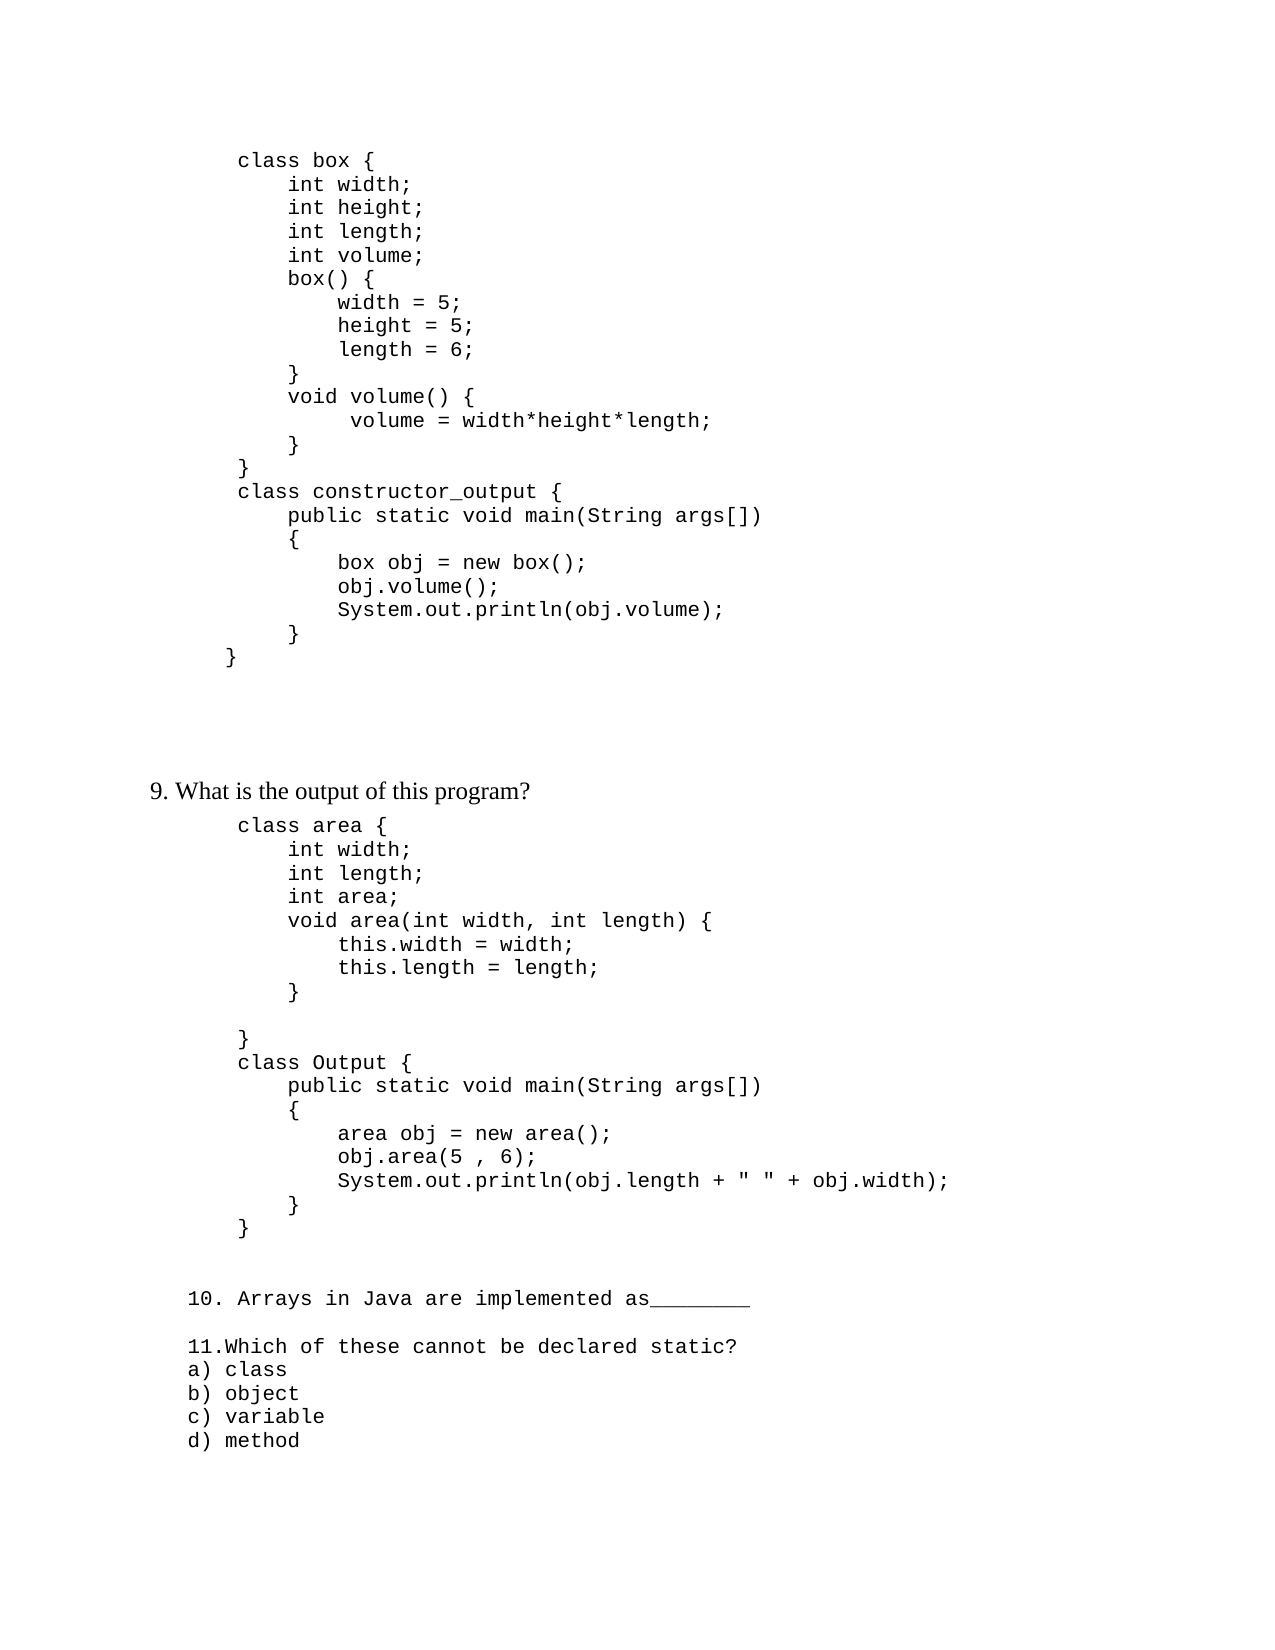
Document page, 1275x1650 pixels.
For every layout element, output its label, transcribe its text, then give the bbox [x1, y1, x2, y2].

text obj.volume(); [187, 576, 1125, 599]
text void volume() { [187, 386, 1125, 410]
text } [187, 1217, 1125, 1241]
text } [187, 1028, 1125, 1052]
text class Output { [187, 1052, 1125, 1076]
text } [187, 623, 1125, 647]
text 10. Arrays in Java are implemented as________ [187, 1288, 1125, 1336]
text { [187, 1099, 1125, 1123]
text 9. What is the output of this program? [150, 776, 1125, 805]
text } [187, 363, 1125, 386]
text } [187, 981, 1125, 1004]
text this.width = width; [187, 934, 1125, 957]
text length = 6; [187, 339, 1125, 363]
text public static void main(String args[]) [187, 1076, 1125, 1099]
text this.length = length; [187, 957, 1125, 981]
text void area(int width, int length) { [187, 910, 1125, 934]
text class box { [187, 150, 1125, 174]
text int width; [187, 839, 1125, 863]
text height = 5; [187, 316, 1125, 339]
text System.out.println(obj.length + " " + obj.width); [187, 1170, 1125, 1194]
text int volume; [187, 244, 1125, 268]
text System.out.println(obj.volume); [187, 599, 1125, 623]
text class constructor_output { [187, 481, 1125, 505]
text } [187, 1194, 1125, 1217]
text width = 5; [187, 292, 1125, 316]
text int height; [187, 197, 1125, 221]
text int length; [187, 863, 1125, 886]
text int area; [187, 886, 1125, 910]
text int length; [187, 221, 1125, 244]
text 11.Which of these cannot be declared static? a) class b) object c) variable d) method [187, 1336, 1125, 1454]
text class area { [187, 815, 1125, 839]
text area obj = new area(); [187, 1123, 1125, 1146]
text volume = width*height*length; [187, 410, 1125, 434]
text box() { [187, 268, 1125, 292]
text } [187, 457, 1125, 481]
text public static void main(String args[]) [187, 505, 1125, 528]
text box obj = new box(); [187, 552, 1125, 576]
text } [187, 434, 1125, 457]
text obj.area(5 , 6); [187, 1146, 1125, 1170]
text { [187, 528, 1125, 552]
text } [187, 647, 1125, 670]
text int width; [187, 174, 1125, 197]
